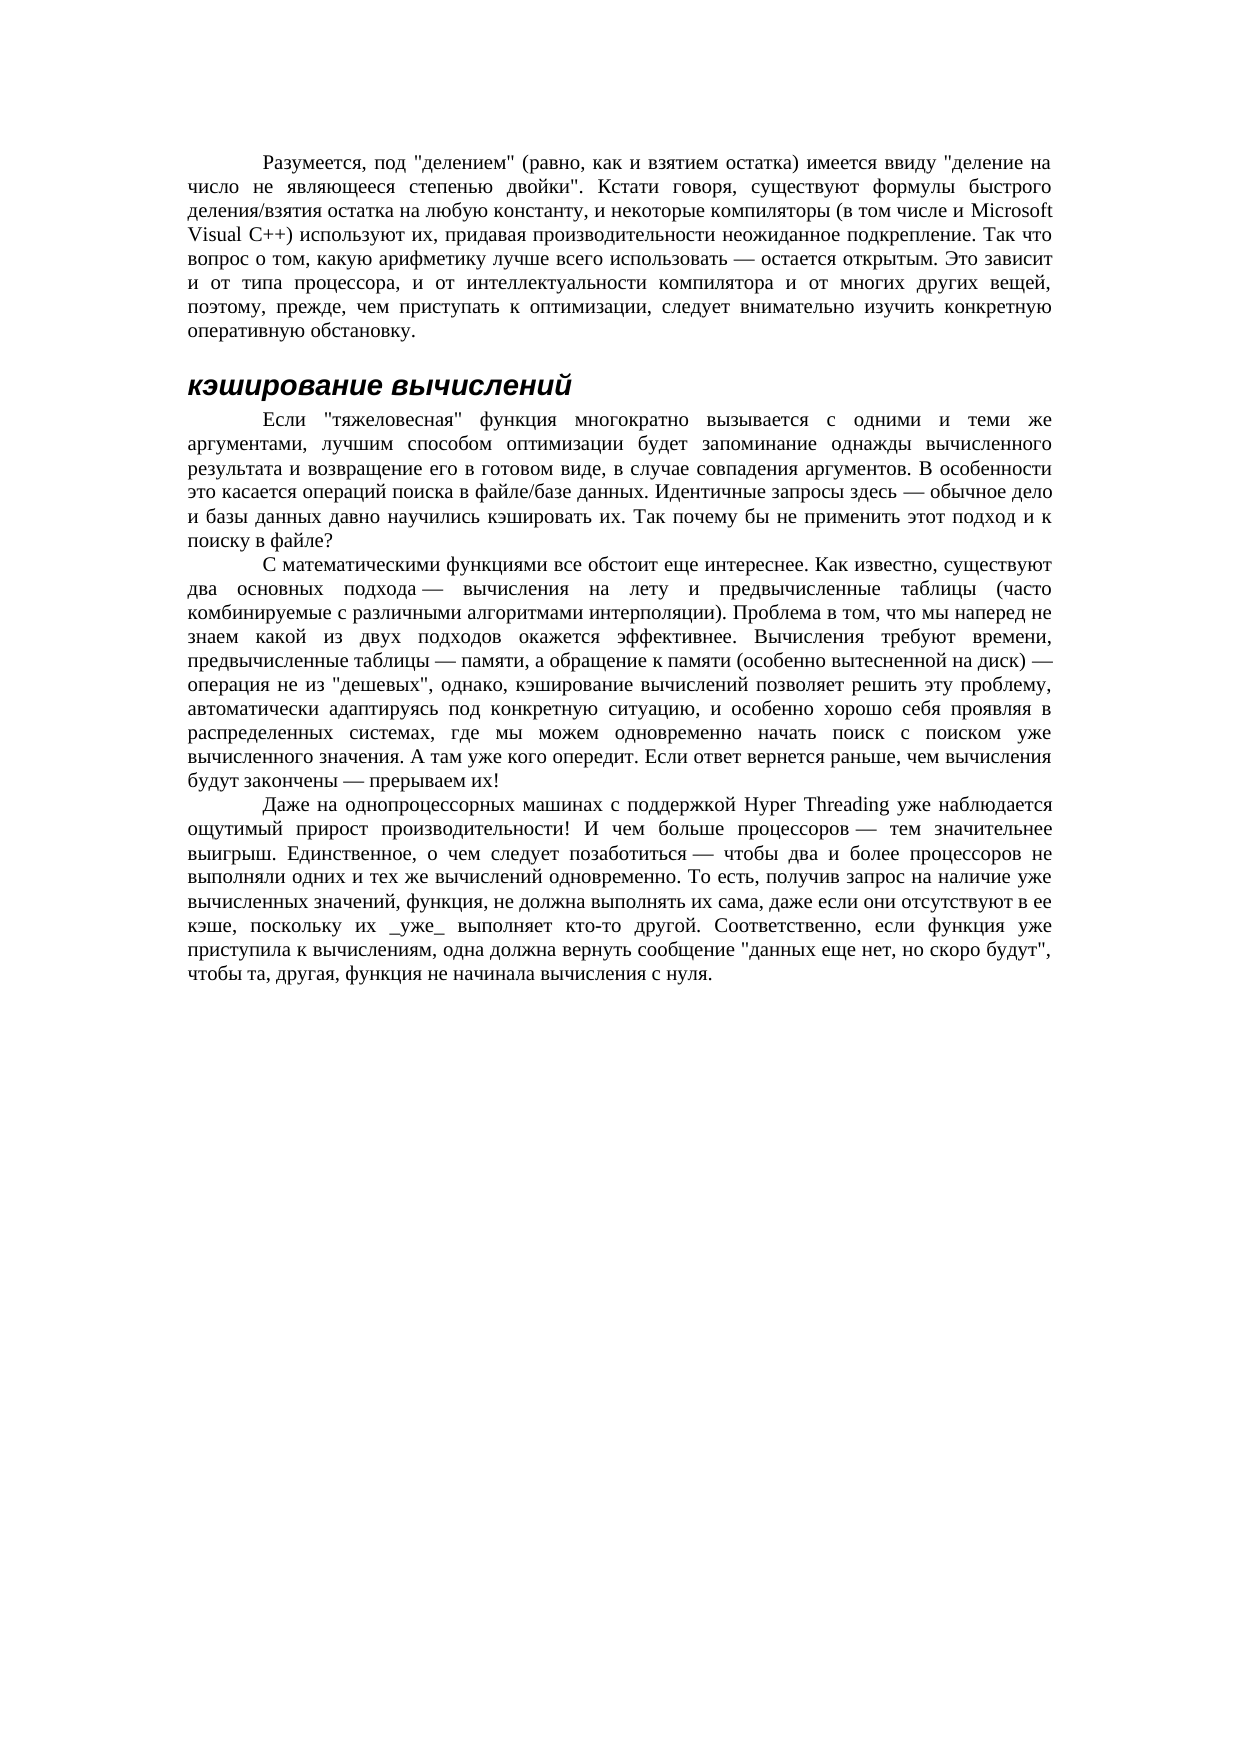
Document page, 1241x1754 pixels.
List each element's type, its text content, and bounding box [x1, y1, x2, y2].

text С математическими функциями все обстоит еще интереснее. Как известно, существуют два основных подхода — вычисления на лету и предвычисленные таблицы (часто комбинируемые с различными алгоритмами интерполяции). Проблема в том, что мы наперед не знаем какой из двух подходов окажется эффективнее. Вычисления требуют времени, предвычисленные таблицы — памяти, а обращение к памяти (особенно вытесненной на диск) — операция не из "дешевых", однако, кэширование вычислений позволяет решить эту проблему, автоматически адаптируясь под конкретную ситуацию, и особенно хорошо себя проявляя в распределенных системах, где мы можем одновременно начать поиск с поиском уже вычисленного значения. А там уже кого опередит. Если ответ вернется раньше, чем вычисления будут закончены — прерываем их! [187, 552, 1053, 792]
text Даже на однопроцессорных машинах с поддержкой Hyper Threading уже наблюдается ощутимый прирост производительности! И чем больше процессоров — тем значительнее выигрыш. Единственное, о чем следует позаботиться — чтобы два и более процессоров не выполняли одних и тех же вычислений одновременно. То есть, получив запрос на наличие уже вычисленных значений, функция, не должна выполнять их сама, даже если они отсутствуют в ее кэше, поскольку их _уже_ выполняет кто-то другой. Соответственно, если функция уже приступила к вычислениям, одна должна вернуть сообщение "данных еще нет, но скоро будут", чтобы та, другая, функция не начинала вычисления с нуля. [187, 792, 1053, 985]
text Если "тяжеловесная" функция многократно вызывается с одними и теми же аргументами, лучшим способом оптимизации будет запоминание однажды вычисленного результата и возвращение его в готовом виде, в случае совпадения аргументов. В особенности это касается операций поиска в файле/базе данных. Идентичные запросы здесь — обычное дело и базы данных давно научились кэшировать их. Так почему бы не применить этот подход и к поиску в файле? [187, 407, 1053, 552]
text Разумеется, под "делением" (равно, как и взятием остатка) имеется ввиду "деление на число не являющееся степенью двойки". Кстати говоря, существуют формулы быстрого деления/взятия остатка на любую константу, и некоторые компиляторы (в том числе и Microsoft Visual C++) используют их, придавая производительности неожиданное подкрепление. Так что вопрос о том, какую арифметику лучше всего использовать — остается открытым. Это зависит и от типа процессора, и от интеллектуальности компилятора и от многих других вещей, поэтому, прежде, чем приступать к оптимизации, следует внимательно изучить конкретную оперативную обстановку. [187, 150, 1053, 342]
subtitle кэширование вычислений [187, 367, 1053, 401]
